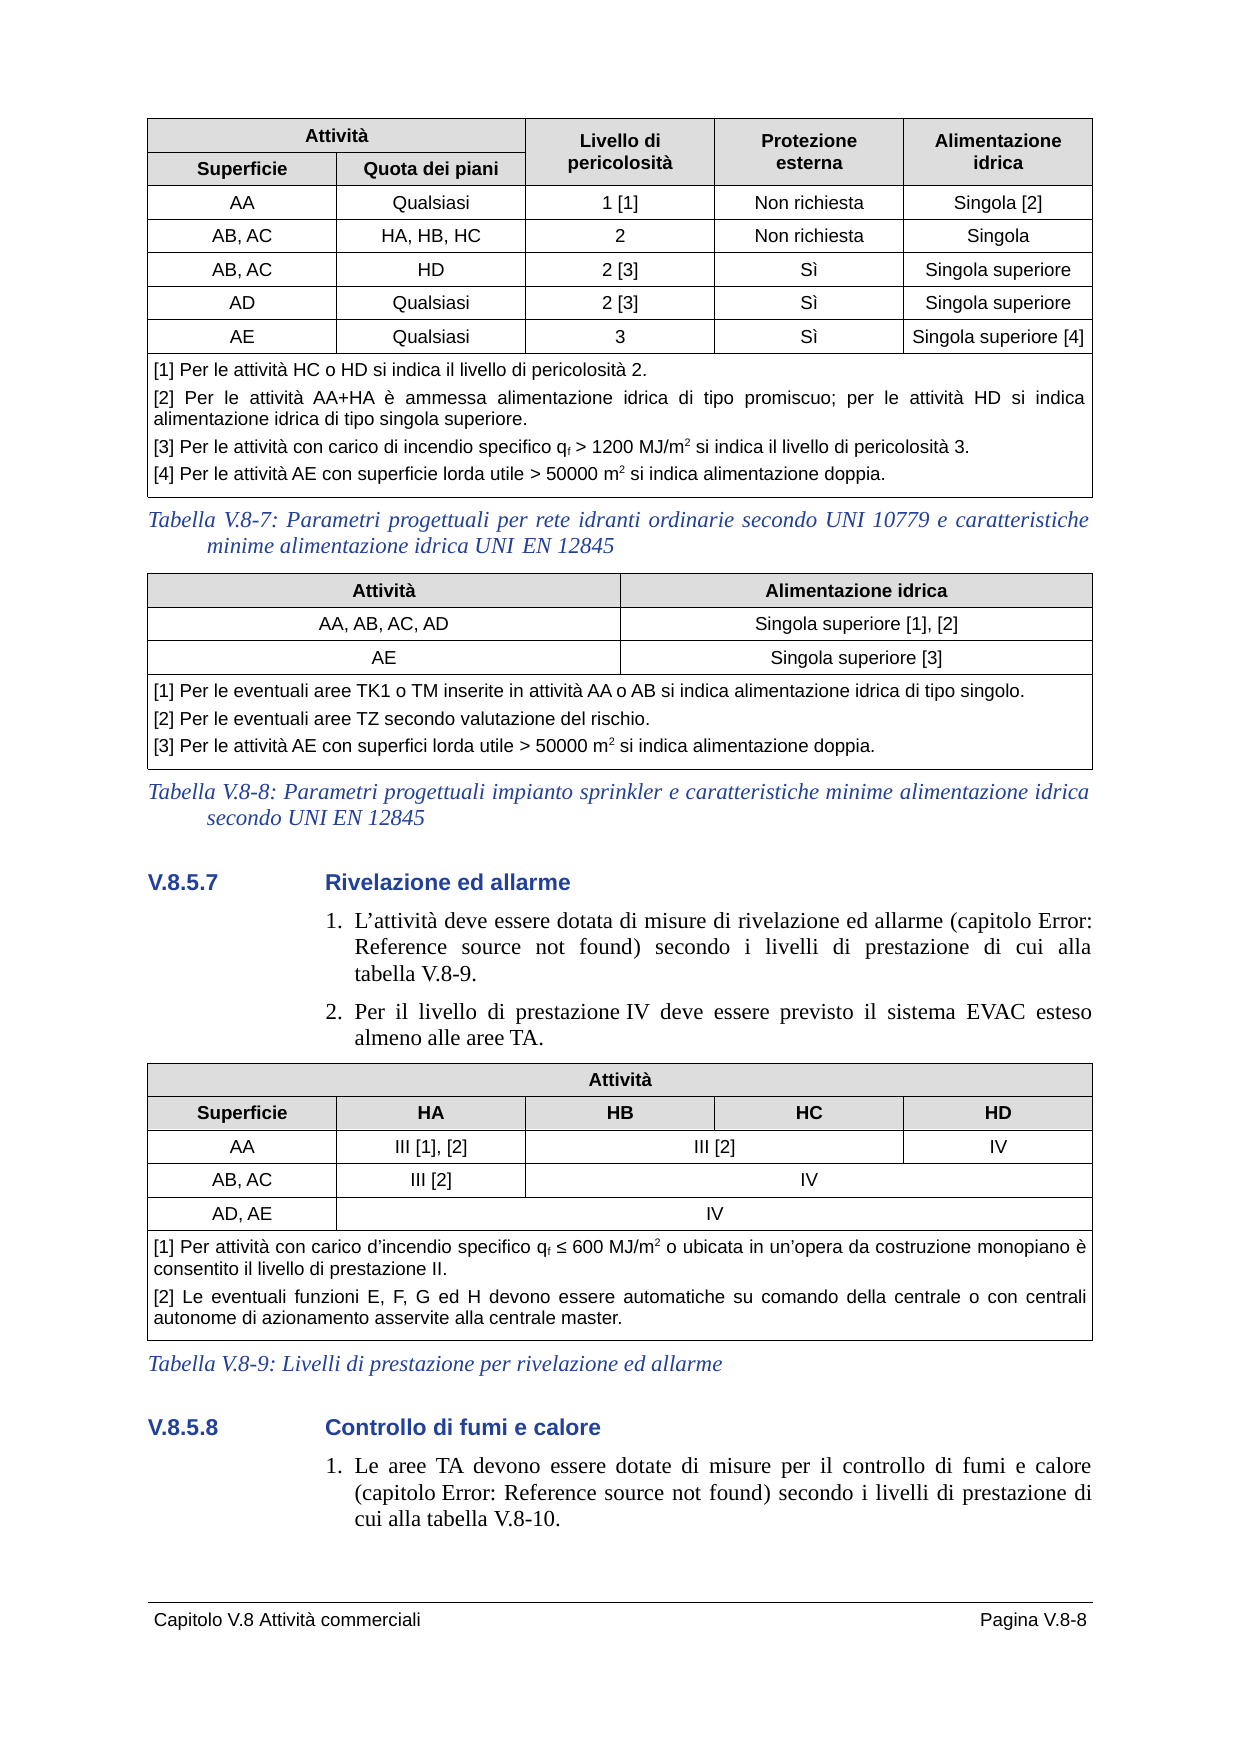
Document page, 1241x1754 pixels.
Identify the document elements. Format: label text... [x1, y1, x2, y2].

table_cell [1] Per attività con carico d’incendio specifico qf ≤ 600 MJ/m2 o ubicata in un’opera da costruzione monopiano è consentito il livello di prestazione II. [2] Le eventuali funzioni E, F, G ed H devono essere automatiche su comando della centrale o con centrali autonome di azionamento asservite alla centrale master. [148, 1231, 1092, 1340]
text Tabella V.8-8: Parametri progettuali impianto sprinkler e caratteristiche minime alimentazione idrica secondo UNI EN 12845 [148, 778, 1093, 831]
table_cell HD [904, 1097, 1092, 1129]
table_cell [1] Per le eventuali aree TK1 o TM inserite in attività AA o AB si indica alimentazione idrica di tipo singolo. [2] Per le eventuali aree TZ secondo valutazione del rischio. [3] Per le attività AE con superfici lorda utile > 50000 m2 si indica alimentazione doppia. [148, 675, 1092, 768]
table_cell HC [715, 1097, 903, 1129]
table_cell AD, AE [148, 1198, 336, 1230]
table_cell Sì [715, 287, 903, 319]
table_cell 3 [526, 320, 714, 353]
table_header Attività [148, 119, 525, 152]
table_cell AE [148, 641, 620, 674]
text Tabella V.8-7: Parametri progettuali per rete idranti ordinarie secondo UNI 10779 e caratteristiche minime alimentazione idrica UNI EN 12845 [148, 506, 1093, 558]
table_header Protezione esterna [715, 119, 903, 185]
table_cell AB, AC [148, 1164, 336, 1197]
table_cell Sì [715, 253, 903, 286]
table_cell Singola superiore [1], [2] [621, 608, 1092, 640]
table_header Attività [148, 1064, 1092, 1096]
table_cell IV [337, 1198, 1092, 1230]
table_cell Quota dei piani [337, 153, 525, 185]
table_cell AB, AC [148, 220, 336, 252]
table_cell IV [526, 1164, 1092, 1197]
table_header Attività [148, 574, 620, 607]
table_cell HB [526, 1097, 714, 1129]
table_cell AA [148, 1131, 336, 1163]
list L’attività deve essere dotata di misure di rivelazione ed allarme (capitolo Errore: sorgente del riferimento non trovata) secondo i livelli di prestazione di cui alla tabella V.8-9. [342, 907, 1093, 986]
table_cell Singola superiore [4] [904, 320, 1092, 353]
table_cell III [1], [2] [337, 1131, 525, 1163]
table_cell III [2] [337, 1164, 525, 1197]
table_cell AE [148, 320, 336, 353]
table_cell III [2] [526, 1131, 903, 1163]
subtitle Controllo di fumi e calore [148, 1414, 1093, 1441]
table_cell Singola [2] [904, 186, 1092, 219]
subtitle Rivelazione ed allarme [148, 869, 1093, 895]
table_cell 2 [3] [526, 287, 714, 319]
table_cell Singola superiore [904, 253, 1092, 286]
table_cell [1] Per le attività HC o HD si indica il livello di pericolosità 2. [2] Per le attività AA+HA è ammessa alimentazione idrica di tipo promiscuo; per le attività HD si indica alimentazione idrica di tipo singola superiore. [3] Per le attività con carico di incendio specifico qf > 1200 MJ/m2 si indica il livello di pericolosità 3. [4] Per le attività AE con superficie lorda utile > 50000 m2 si indica alimentazione doppia. [148, 354, 1092, 496]
table_cell 2 [3] [526, 253, 714, 286]
table_cell Sì [715, 320, 903, 353]
list Le aree TA devono essere dotate di misure per il controllo di fumi e calore (capitolo Errore: sorgente del riferimento non trovata) secondo i livelli di prestazione di cui alla tabella V.8-10. [342, 1452, 1093, 1532]
table_cell Singola superiore [904, 287, 1092, 319]
table_cell Superficie [148, 1097, 336, 1129]
table_cell Singola superiore [3] [621, 641, 1092, 674]
table_cell AA, AB, AC, AD [148, 608, 620, 640]
table_header Alimentazione idrica [621, 574, 1092, 607]
text Tabella V.8-9: Livelli di prestazione per rivelazione ed allarme [148, 1349, 1093, 1376]
table_cell 1 [1] [526, 186, 714, 219]
table_cell Qualsiasi [337, 320, 525, 353]
table_cell Non richiesta [715, 186, 903, 219]
table_cell Superficie [148, 153, 336, 185]
table_cell AA [148, 186, 336, 219]
table_cell HA [337, 1097, 525, 1129]
list Per il livello di prestazione IV deve essere previsto il sistema EVAC esteso almeno alle aree TA. [342, 998, 1093, 1051]
table_cell Non richiesta [715, 220, 903, 252]
table_header Livello di pericolosità [526, 119, 714, 185]
table_cell Qualsiasi [337, 186, 525, 219]
table_cell 2 [526, 220, 714, 252]
table_cell HD [337, 253, 525, 286]
table_cell HA, HB, HC [337, 220, 525, 252]
table_cell Qualsiasi [337, 287, 525, 319]
table_cell IV [904, 1131, 1092, 1163]
table_cell AB, AC [148, 253, 336, 286]
table_cell AD [148, 287, 336, 319]
table_header Alimentazione idrica [904, 119, 1092, 185]
table_cell Singola [904, 220, 1092, 252]
